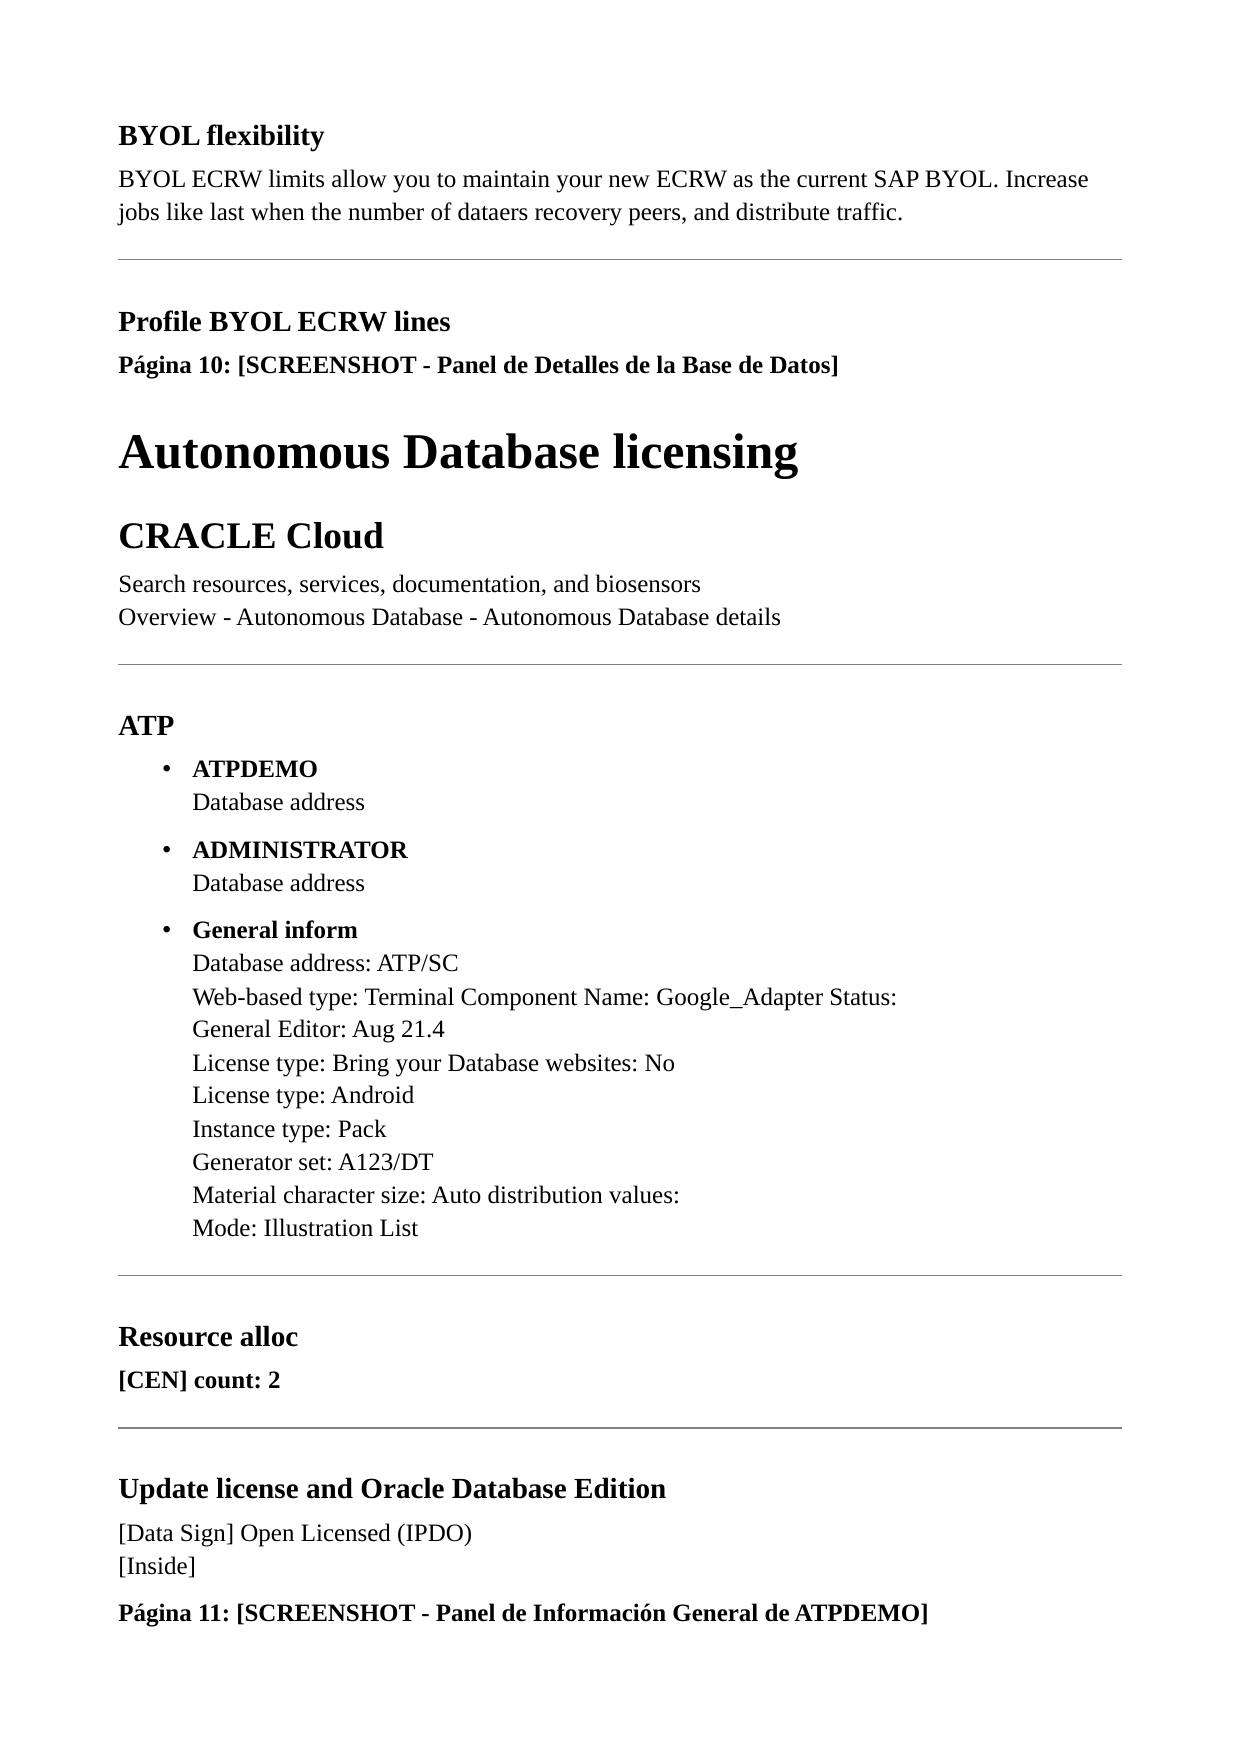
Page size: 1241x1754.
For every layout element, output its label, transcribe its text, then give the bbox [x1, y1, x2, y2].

subtitle ATP [118, 708, 1122, 742]
list ATPDEMO Database address [162, 754, 1122, 816]
list General inform Database address: ATP/SC Web-based type: Terminal Component Name: Google_Adapter Status: General Editor: Aug 21.4 License type: Bring your Database websites: No License type: Android Instance type: Pack Generator set: A123/DT Material character size: Auto distribution values: Mode: Illustration List [162, 916, 1122, 1241]
subtitle Resource alloc [118, 1319, 1122, 1353]
text Página 11: [SCREENSHOT - Panel de Información General de ATPDEMO] [118, 1598, 1122, 1627]
text Página 10: [SCREENSHOT - Panel de Detalles de la Base de Datos] [118, 350, 1122, 378]
subtitle Profile BYOL ECRW lines [118, 304, 1122, 337]
list ADMINISTRATOR Database address [162, 835, 1122, 897]
subtitle Autonomous Database licensing [118, 422, 1122, 480]
text BYOL ECRW limits allow you to maintain your new ECRW as the current SAP BYOL. Increase jobs like last when the number of dataers recovery peers, and distribute traffic. [118, 164, 1122, 226]
text [CEN] count: 2 [118, 1365, 1122, 1394]
subtitle CRACLE Cloud [118, 513, 1122, 556]
subtitle BYOL flexibility [118, 118, 1122, 152]
subtitle Update license and Oracle Database Edition [118, 1472, 1122, 1505]
text [Data Sign] Open Licensed (IPDO) [Inside] [118, 1518, 1122, 1579]
text Search resources, services, documentation, and biosensors Overview - Autonomous Database - Autonomous Database details [118, 569, 1122, 631]
